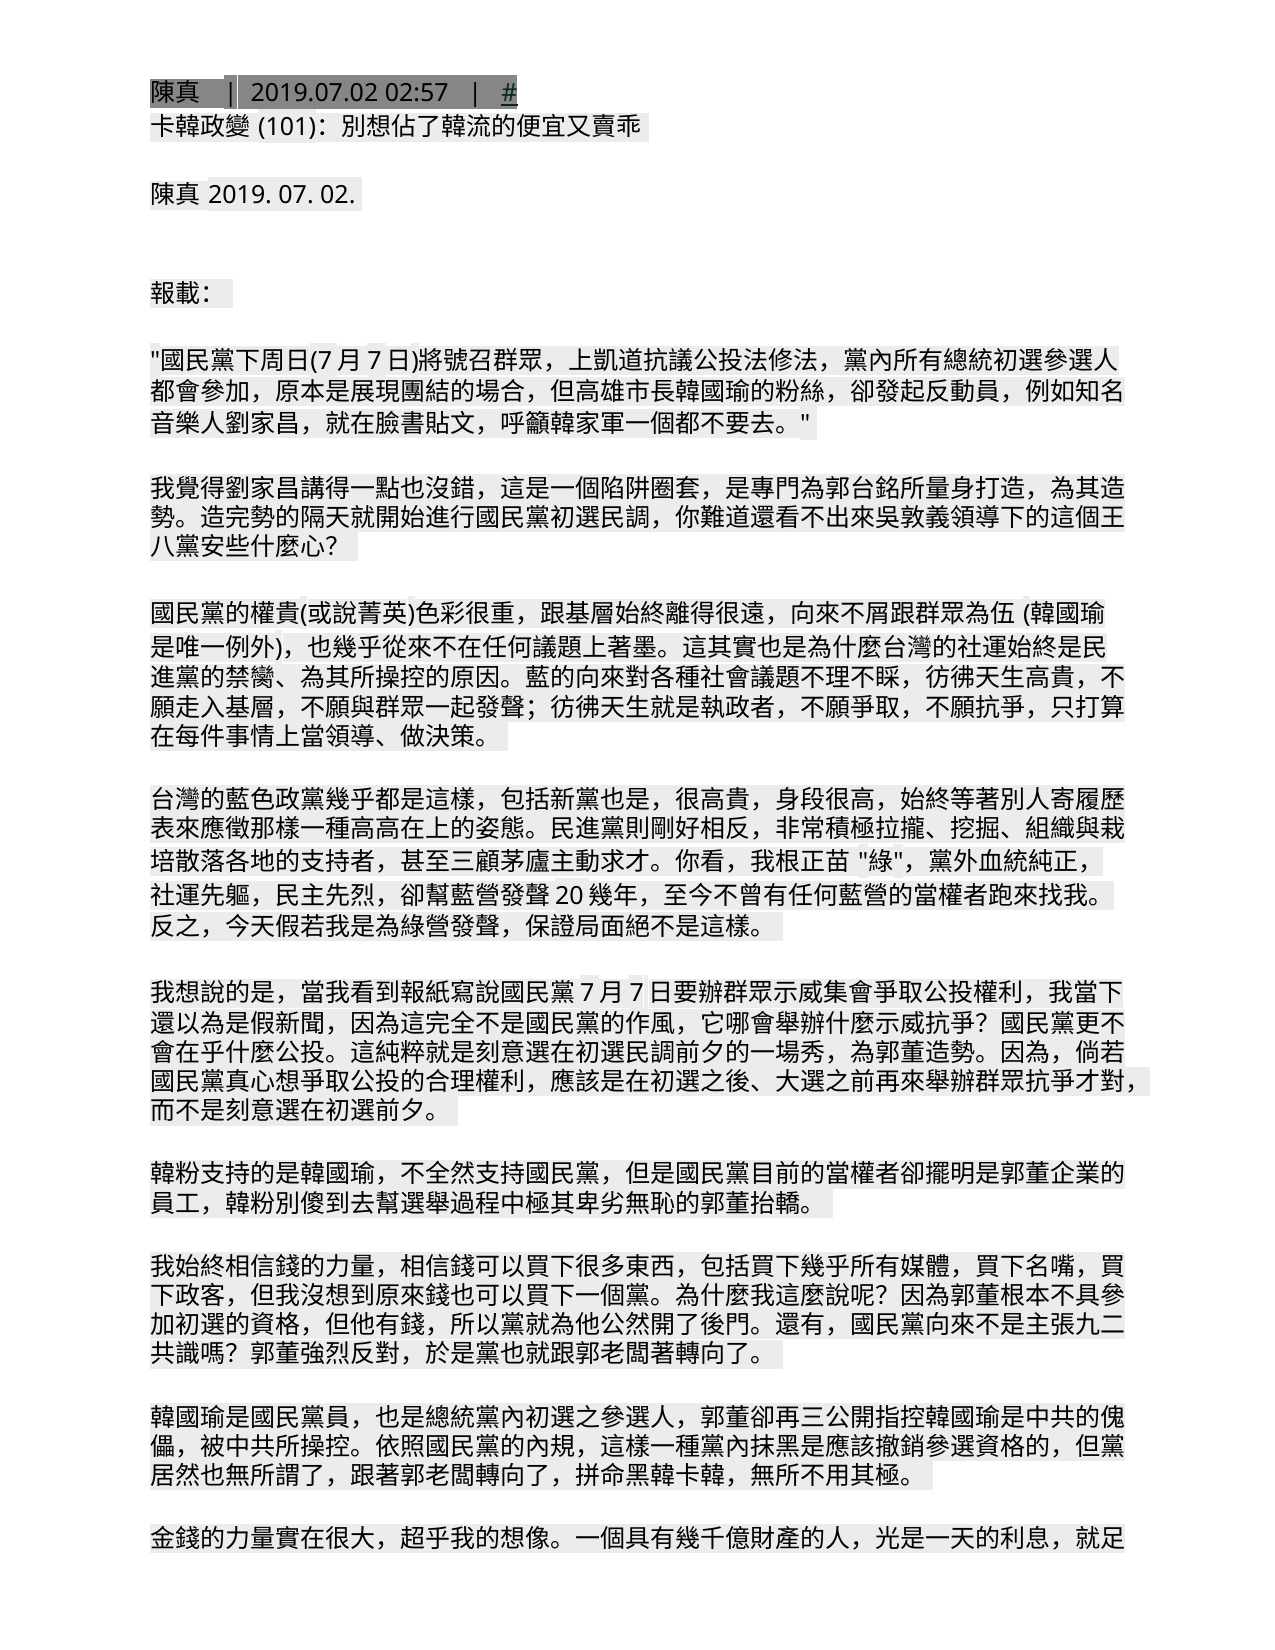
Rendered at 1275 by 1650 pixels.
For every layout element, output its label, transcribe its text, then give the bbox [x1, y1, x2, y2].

text 卡韓政變 (101)：別想佔了韓流的便宜又賣乖 陳真 2019. 07. 02. 報載： "國民黨下周日(7月7日)將號召群眾，上凱道抗議公投法修法，黨內所有總統初選參選人都會參加，原本是展現團結的場合，但高雄市長韓國瑜的粉絲，卻發起反動員，例如知名音樂人劉家昌，就在臉書貼文，呼籲韓家軍一個都不要去。" 我覺得劉家昌講得一點也沒錯，這是一個陷阱圈套，是專門為郭台銘所量身打造，為其造勢。造完勢的隔天就開始進行國民黨初選民調，你難道還看不出來吳敦義領導下的這個王八黨安些什麼心？ 國民黨的權貴(或說菁英)色彩很重，跟基層始終離得很遠，向來不屑跟群眾為伍 (韓國瑜是唯一例外)，也幾乎從來不在任何議題上著墨。這其實也是為什麼台灣的社運始終是民進黨的禁臠、為其所操控的原因。藍的向來對各種社會議題不理不睬，彷彿天生高貴，不願走入基層，不願與群眾一起發聲；彷彿天生就是執政者，不願爭取，不願抗爭，只打算在每件事情上當領導、做決策。 台灣的藍色政黨幾乎都是這樣，包括新黨也是，很高貴，身段很高，始終等著別人寄履歷表來應徵那樣一種高高在上的姿態。民進黨則剛好相反，非常積極拉攏、挖掘、組織與栽培散落各地的支持者，甚至三顧茅廬主動求才。你看，我根正苗 "綠"，黨外血統純正，社運先軀，民主先烈，卻幫藍營發聲20幾年，至今不曾有任何藍營的當權者跑來找我。反之，今天假若我是為綠營發聲，保證局面絕不是這樣。 我想說的是，當我看到報紙寫說國民黨7月7日要辦群眾示威集會爭取公投權利，我當下還以為是假新聞，因為這完全不是國民黨的作風，它哪會舉辦什麼示威抗爭？國民黨更不會在乎什麼公投。這純粹就是刻意選在初選民調前夕的一場秀，為郭董造勢。因為，倘若國民黨真心想爭取公投的合理權利，應該是在初選之後、大選之前再來舉辦群眾抗爭才對，而不是刻意選在初選前夕。 韓粉支持的是韓國瑜，不全然支持國民黨，但是國民黨目前的當權者卻擺明是郭董企業的員工，韓粉別傻到去幫選舉過程中極其卑劣無恥的郭董抬轎。 我始終相信錢的力量，相信錢可以買下很多東西，包括買下幾乎所有媒體，買下名嘴，買下政客，但我沒想到原來錢也可以買下一個黨。為什麼我這麼說呢？因為郭董根本不具參加初選的資格，但他有錢，所以黨就為他公然開了後門。還有，國民黨向來不是主張九二共識嗎？郭董強烈反對，於是黨也就跟郭老闆著轉向了。 韓國瑜是國民黨員，也是總統黨內初選之參選人，郭董卻再三公開指控韓國瑜是中共的傀儡，被中共所操控。依照國民黨的內規，這樣一種黨內抹黑是應該撤銷參選資格的，但黨居然也無所謂了，跟著郭老闆轉向了，拼命黑韓卡韓，無所不用其極。 金錢的力量實在很大，超乎我的想像。一個具有幾千億財產的人，光是一天的利息，就足以讓任何一個人吃上一輩子。在一般人看來的天文數字，對郭老闆來說卻只是一個零頭。這場金錢戰爭，十天內就會有個勝負。基本上我不敢期待韓國瑜會勝出，因為天曉得金錢的力量是不是也能滲透進所謂民調的過程之中。 但我沒有得失心，韓勝也好，敗也罷，都無所謂。於公，韓勝最好。於私，最好落敗。但是，不論勝負，郭老闆也好，國民黨也罷，可別想佔了韓流的便宜又賣乖；一方面拼命打壓韓流、抹黑韓國瑜，一方面卻又想要把韓流轉變為郭流。我相信，金錢的力量絕不至於大到可以轉變人心。 [150, 109, 1125, 1553]
text 陳真 | 2019.07.02 02:57 | # [150, 75, 1125, 109]
